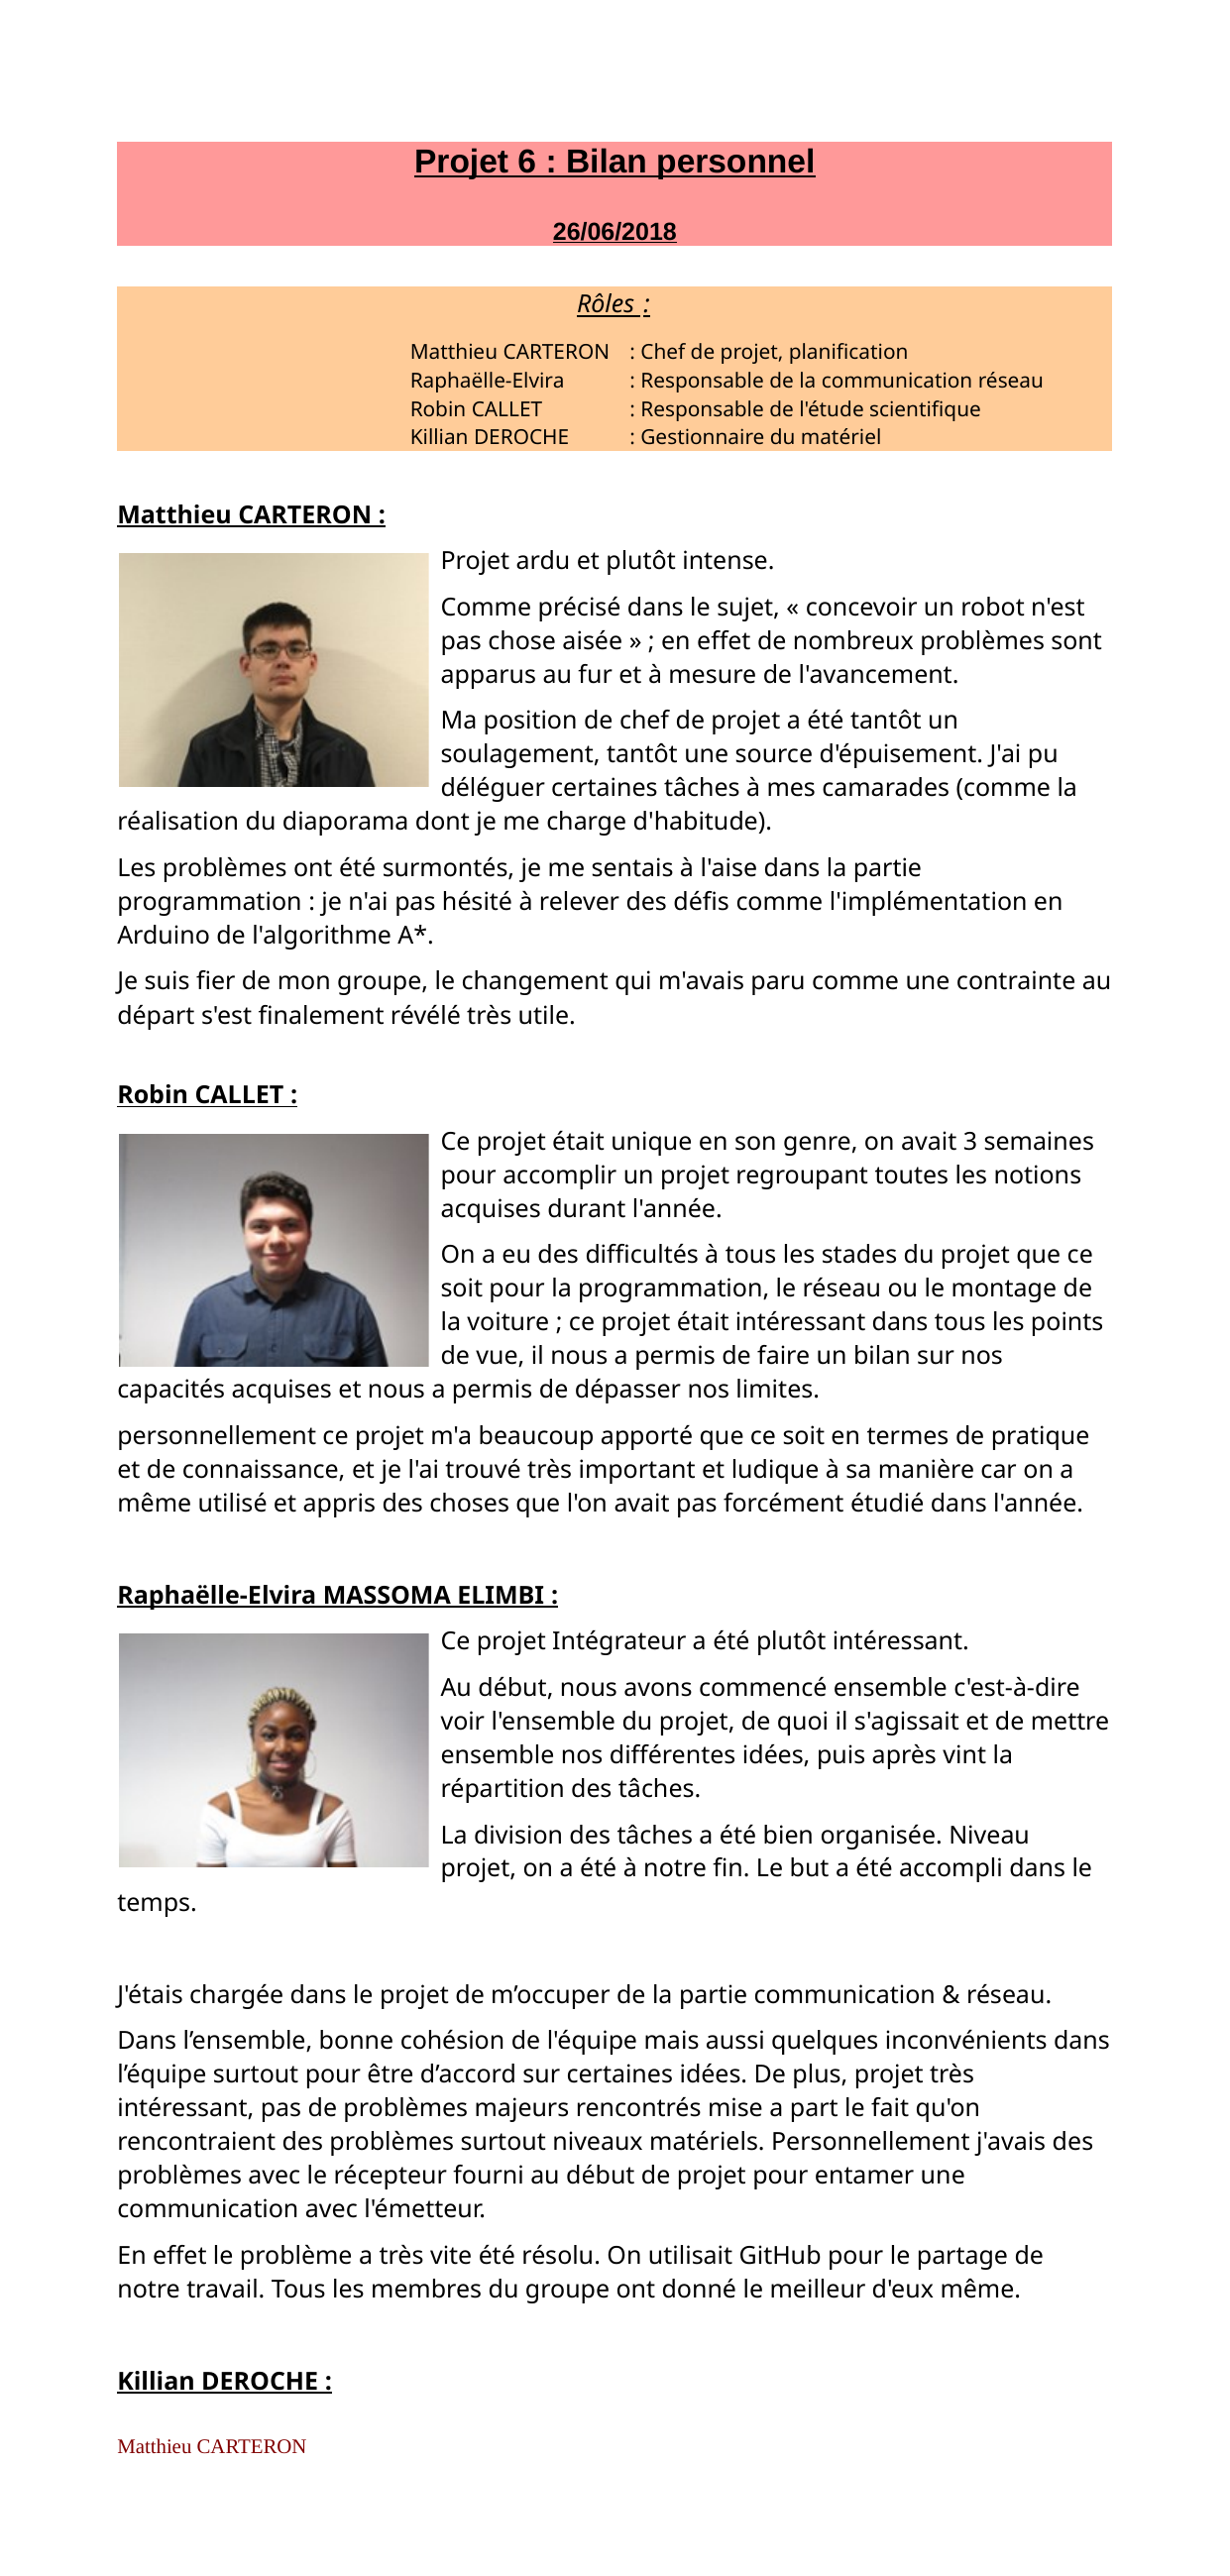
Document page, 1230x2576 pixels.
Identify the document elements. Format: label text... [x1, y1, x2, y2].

text Ce projet était unique en son genre, on avait 3 semaines pour accomplir un projet regroupant toutes les notions acquises durant l'année. [117, 1123, 1112, 1224]
text Raphaëlle-Elvira MASSOMA ELIMBI : [117, 1578, 1112, 1612]
subtitle 26/06/2018 [117, 217, 1112, 246]
text On a eu des difficultés à tous les stades du projet que ce soit pour la programmation, le réseau ou le montage de la voiture ; ce projet était intéressant dans tous les points de vue, il nous a permis de faire un bilan sur nos capacités acquises et nous a permis de dépasser nos limites. [117, 1237, 1112, 1405]
picture [119, 1134, 429, 1367]
text Projet ardu et plutôt intense. [117, 543, 1112, 577]
text personnellement ce projet m'a beaucoup apporté que ce soit en termes de pratique et de connaissance, et je l'ai trouvé très important et ludique à sa manière car on a même utilisé et appris des choses que l'on avait pas forcément étudié dans l'année. [117, 1418, 1112, 1519]
text J'étais chargée dans le projet de m’occuper de la partie communication & réseau. [117, 1976, 1112, 2010]
picture [119, 1633, 429, 1867]
text Dans l’ensemble, bonne cohésion de l'équipe mais aussi quelques inconvénients dans l’équipe surtout pour être d’accord sur certaines idées. De plus, projet très intéressant, pas de problèmes majeurs rencontrés mise a part le fait qu'on rencontraient des problèmes surtout niveaux matériels. Personnellement j'avais des problèmes avec le récepteur fourni au début de projet pour entamer une communication avec l'émetteur. [117, 2023, 1112, 2225]
text Je suis fier de mon groupe, le changement qui m'avais paru comme une contrainte au départ s'est finalement révélé très utile. [117, 963, 1112, 1064]
text Ce projet Intégrateur a été plutôt intéressant. [117, 1624, 1112, 1657]
text La division des tâches a été bien organisée. Niveau projet, on a été à notre fin. Le but a été accompli dans le temps. [117, 1817, 1112, 1918]
picture [119, 553, 429, 787]
text Robin CALLET : Responsable de l'étude scientifique [117, 394, 1112, 422]
text Killian DEROCHE : [117, 2363, 1112, 2398]
text Killian DEROCHE : Gestionnaire du matériel [117, 422, 1112, 451]
text Matthieu CARTERON : Chef de projet, planification [117, 333, 1112, 366]
text En effet le problème a très vite été résolu. On utilisait GitHub pour le partage de notre travail. Tous les membres du groupe ont donné le meilleur d'eux même. [117, 2237, 1112, 2305]
text Robin CALLET : [117, 1077, 1112, 1111]
text Raphaëlle-Elvira : Responsable de la communication réseau [117, 366, 1112, 394]
text Comme précisé dans le sujet, « concevoir un robot n'est pas chose aisée » ; en effet de nombreux problèmes sont apparus au fur et à mesure de l'avancement. [429, 589, 1112, 691]
text Au début, nous avons commencé ensemble c'est-à-dire voir l'ensemble du projet, de quoi il s'agissait et de mettre ensemble nos différentes idées, puis après vint la répartition des tâches. [429, 1669, 1112, 1805]
subtitle Projet 6 : Bilan personnel [117, 142, 1112, 180]
text Les problèmes ont été surmontés, je me sentais à l'aise dans la partie programmation : je n'ai pas hésité à relever des défis comme l'implémentation en Arduino de l'algorithme A*. [117, 850, 1112, 952]
text Ma position de chef de projet a été tantôt un soulagement, tantôt une source d'épuisement. J'ai pu déléguer certaines tâches à mes camarades (comme la réalisation du diaporama dont je me charge d'habitude). [117, 703, 1112, 838]
text Rôles : [117, 286, 1112, 320]
text Matthieu CARTERON : [117, 497, 1112, 531]
